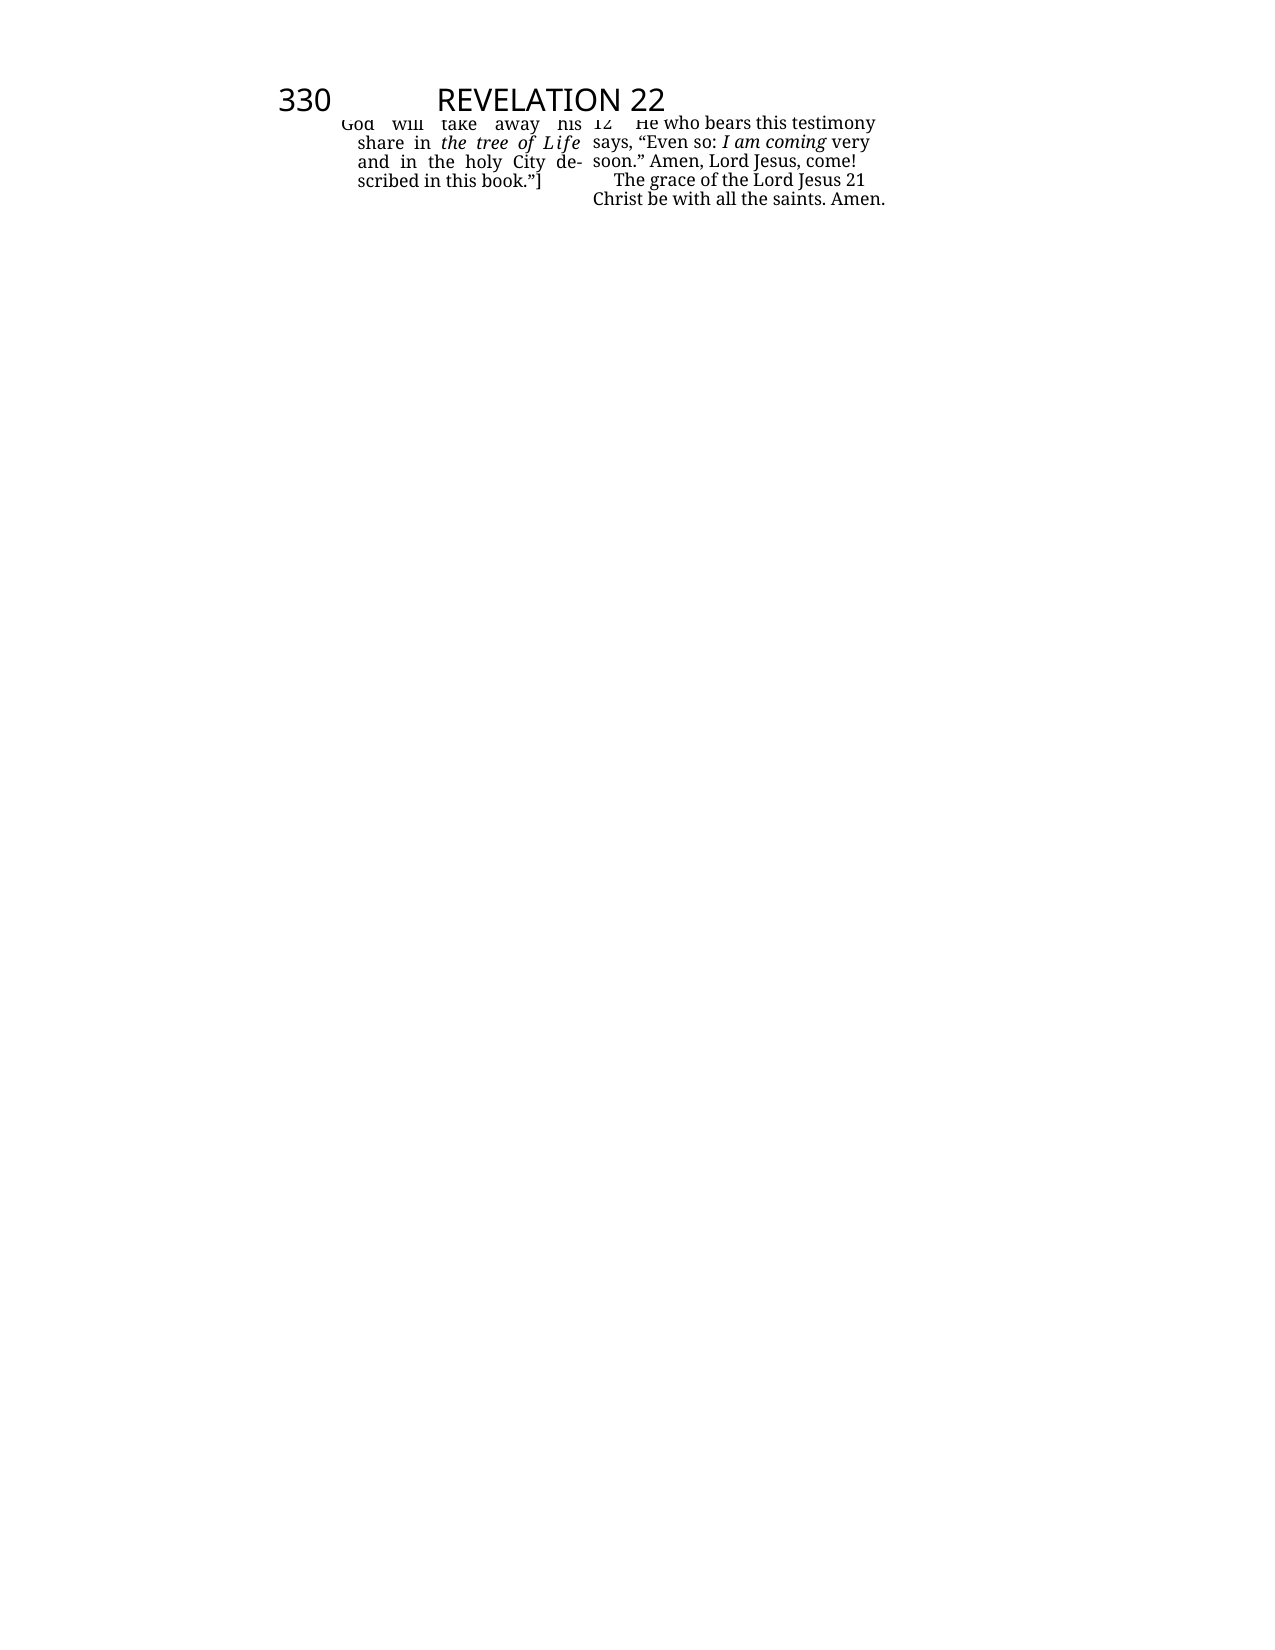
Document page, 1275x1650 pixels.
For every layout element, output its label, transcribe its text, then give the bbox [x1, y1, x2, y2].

text says, “Even so: I am coming very soon.” Amen, Lord Jesus, come! [593, 133, 869, 171]
text God will take away his share in the tree of Life and in the holy City de­scribed in this book.”] [341, 120, 582, 192]
text The grace of the Lord Jesus 21 Christ be with all the saints. Amen. [593, 171, 897, 209]
list He who bears this testimony [593, 115, 897, 133]
